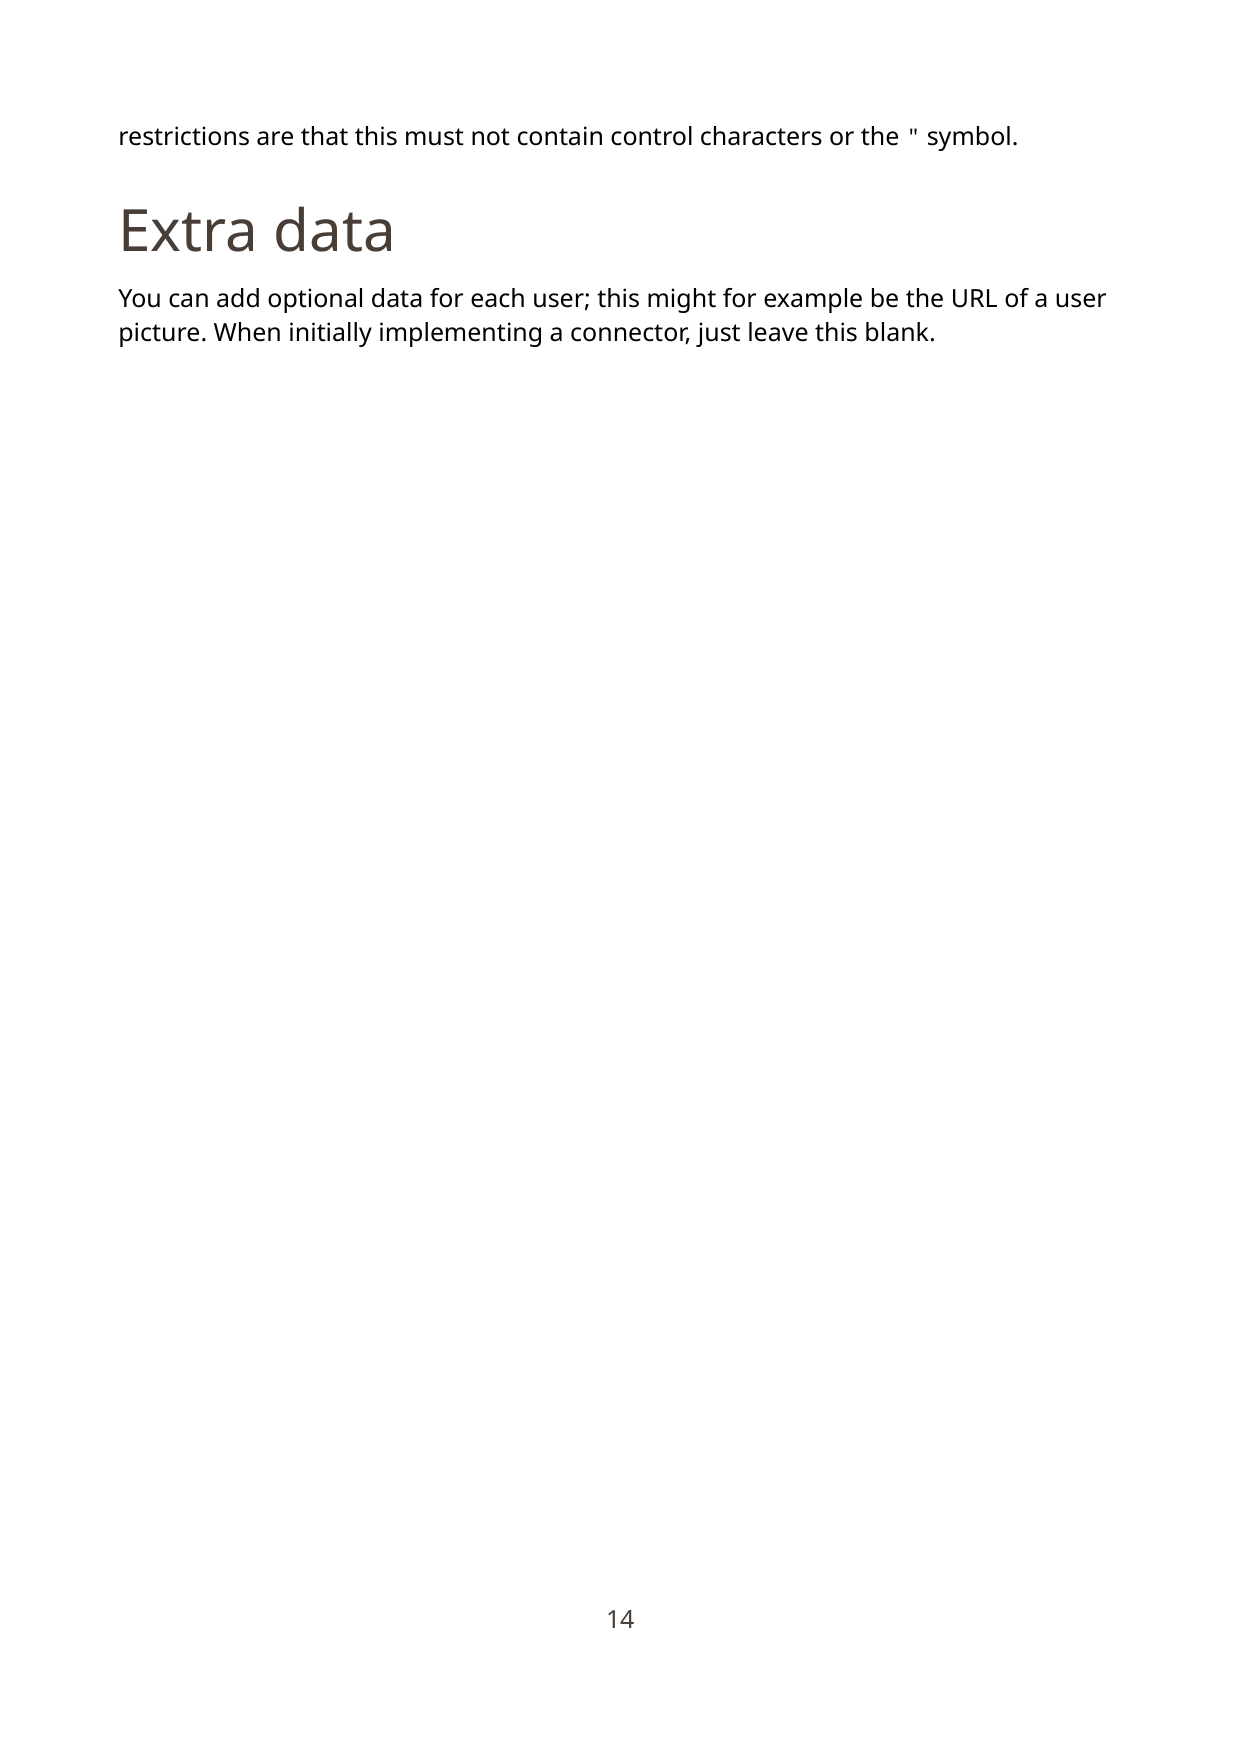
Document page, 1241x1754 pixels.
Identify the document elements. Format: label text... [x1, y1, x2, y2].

text You can add optional data for each user; this might for example be the URL of a user picture. When initially implementing a connector, just leave this blank. [118, 281, 1122, 349]
subtitle Extra data [118, 189, 1122, 268]
text restrictions are that this must not contain control characters or the " symbol. [118, 118, 1122, 152]
